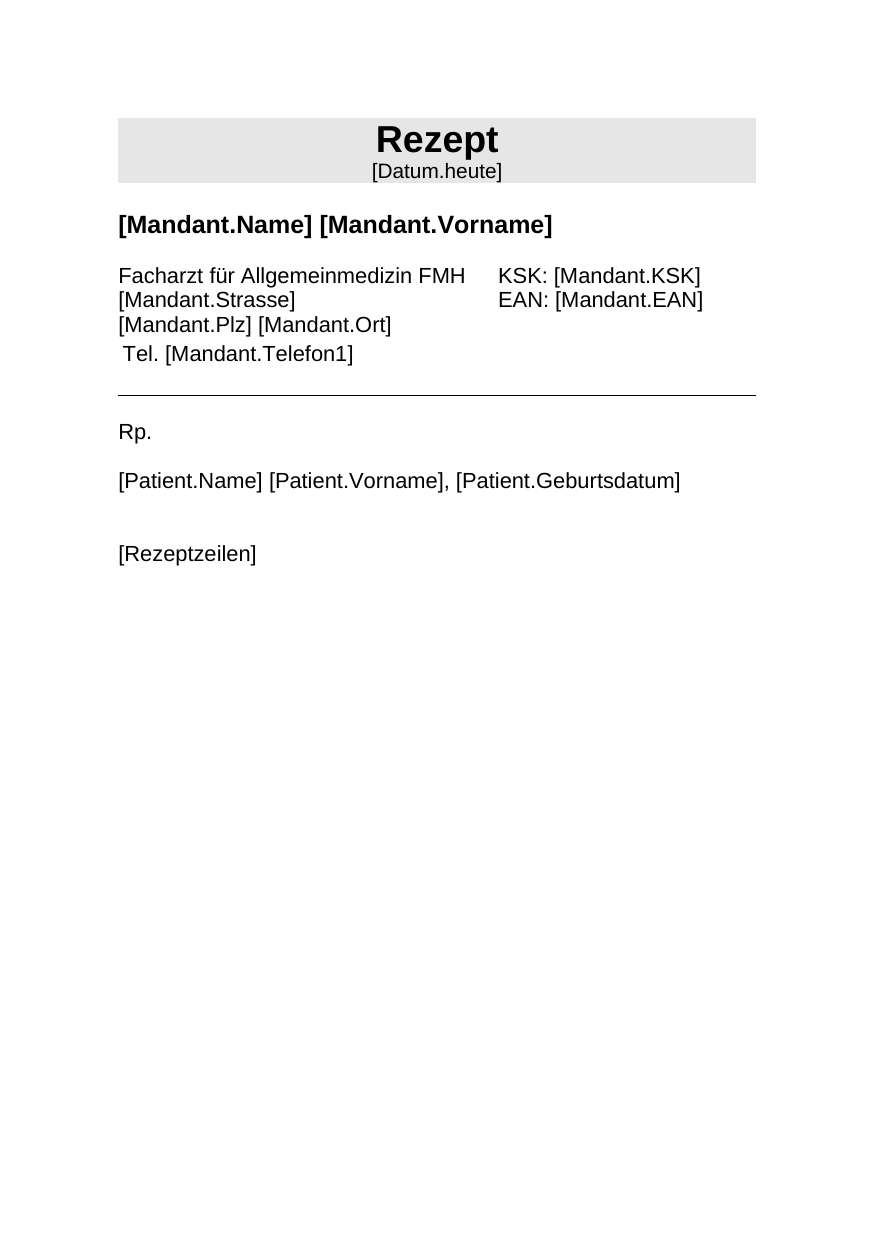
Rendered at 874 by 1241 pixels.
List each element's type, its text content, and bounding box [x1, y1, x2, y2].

text [Mandant.Plz] [Mandant.Ort] [118, 312, 756, 337]
text [Mandant.Strasse] EAN: [Mandant.EAN] [118, 288, 756, 312]
text [Mandant.Name] [Mandant.Vorname] [118, 211, 756, 239]
text Rezept [Datum.heute] [118, 118, 756, 183]
text [Rezeptzeilen] [118, 542, 756, 566]
text Tel. [Mandant.Telefon1] [118, 337, 756, 395]
text Facharzt für Allgemeinmedizin FMH KSK: [Mandant.KSK] [118, 263, 756, 288]
text [Patient.Name] [Patient.Vorname], [Patient.Geburtsdatum] [118, 468, 756, 493]
text Rp. [118, 419, 756, 444]
